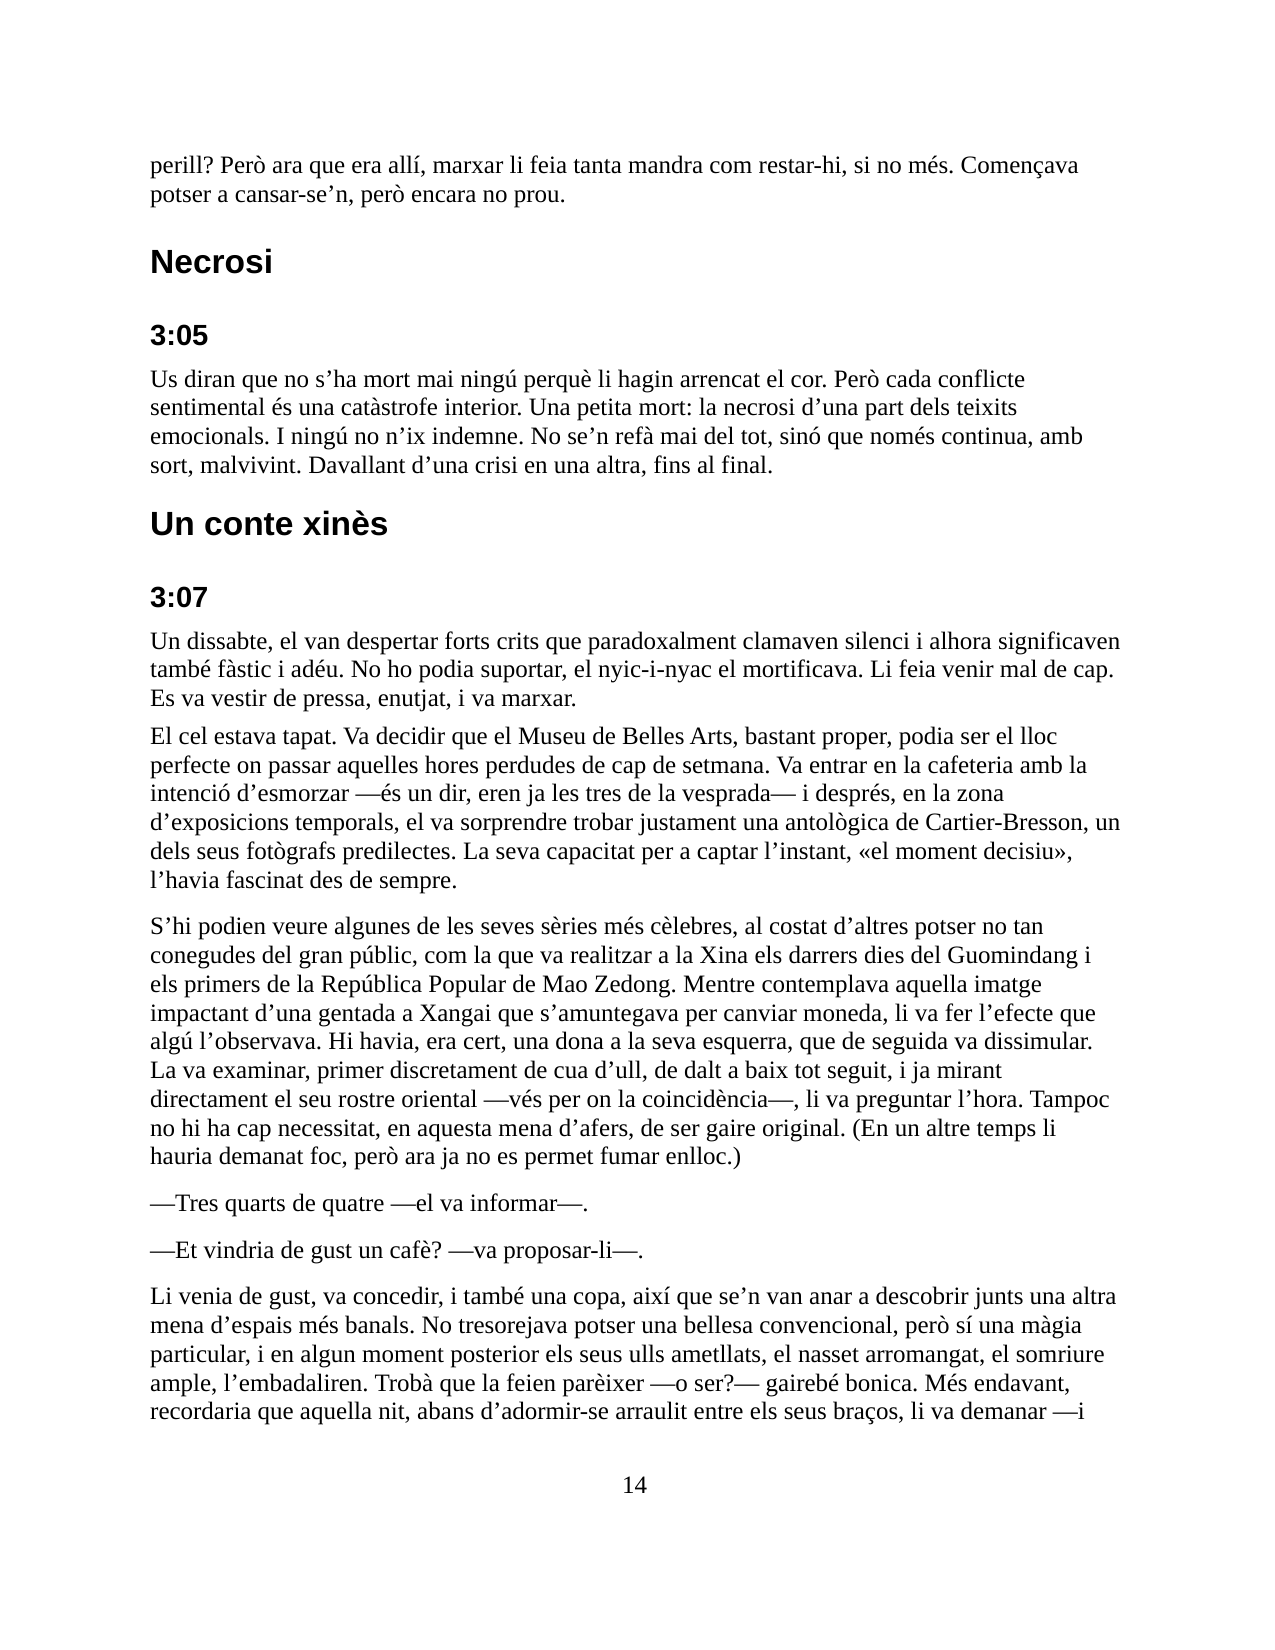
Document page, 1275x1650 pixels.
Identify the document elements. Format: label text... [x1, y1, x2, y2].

text —Et vindria de gust un cafè? —va proposar-li—. [150, 1235, 1125, 1263]
text S’hi podien veure algunes de les seves sèries més cèlebres, al costat d’altres potser no tan conegudes del gran públic, com la que va realitzar a la Xina els darrers dies del Guomindang i els primers de la República Popular de Mao Zedong. Mentre contemplava aquella imatge impactant d’una gentada a Xangai que s’amuntegava per canviar moneda, li va fer l’efecte que algú l’observava. Hi havia, era cert, una dona a la seva esquerra, que de seguida va dissimular. La va examinar, primer discretament de cua d’ull, de dalt a baix tot seguit, i ja mirant directament el seu rostre oriental —vés per on la coincidència—, li va preguntar l’hora. Tampoc no hi ha cap necessitat, en aquesta mena d’afers, de ser gaire original. (En un altre temps li hauria demanat foc, però ara ja no es permet fumar enlloc.) [150, 911, 1125, 1170]
text El cel estava tapat. Va decidir que el Museu de Belles Arts, bastant proper, podia ser el lloc perfecte on passar aquelles hores perdudes de cap de setmana. Va entrar en la cafeteria amb la intenció d’esmorzar —és un dir, eren ja les tres de la vesprada— i després, en la zona d’exposicions temporals, el va sorprendre trobar justament una antològica de Cartier-Bresson, un dels seus fotògrafs predilectes. La seva capacitat per a captar l’instant, «el moment decisiu», l’havia fascinat des de sempre. [150, 721, 1125, 893]
subtitle Un conte xinès [150, 504, 1125, 542]
text —Tres quarts de quatre —el va informar—. [150, 1188, 1125, 1217]
text perill? Però ara que era allí, marxar li feia tanta mandra com restar-hi, si no més. Començava potser a cansar-se’n, però encara no prou. [150, 150, 1125, 207]
subtitle 3:05 [150, 318, 1125, 351]
text Un dissabte, el van despertar forts crits que paradoxalment clamaven silenci i alhora significaven també fàstic i adéu. No ho podia suportar, el nyic-i-nyac el mortificava. Li feia venir mal de cap. Es va vestir de pressa, enutjat, i va marxar. [150, 626, 1125, 712]
subtitle Necrosi [150, 241, 1125, 280]
text Us diran que no s’ha mort mai ningú perquè li hagin arrencat el cor. Però cada conflicte sentimental és una catàstrofe interior. Una petita mort: la necrosi d’una part dels teixits emocionals. I ningú no n’ix indemne. No se’n refà mai del tot, sinó que només continua, amb sort, malvivint. Davallant d’una crisi en una altra, fins al final. [150, 364, 1125, 479]
subtitle 3:07 [150, 580, 1125, 613]
text Li venia de gust, va concedir, i també una copa, així que se’n van anar a descobrir junts una altra mena d’espais més banals. No tresorejava potser una bellesa convencional, però sí una màgia particular, i en algun moment posterior els seus ulls ametllats, el nasset arromangat, el somriure ample, l’embadaliren. Trobà que la feien parèixer —o ser?— gairebé bonica. Més endavant, recordaria que aquella nit, abans d’adormir-se arraulit entre els seus braços, li va demanar —i [150, 1281, 1125, 1425]
